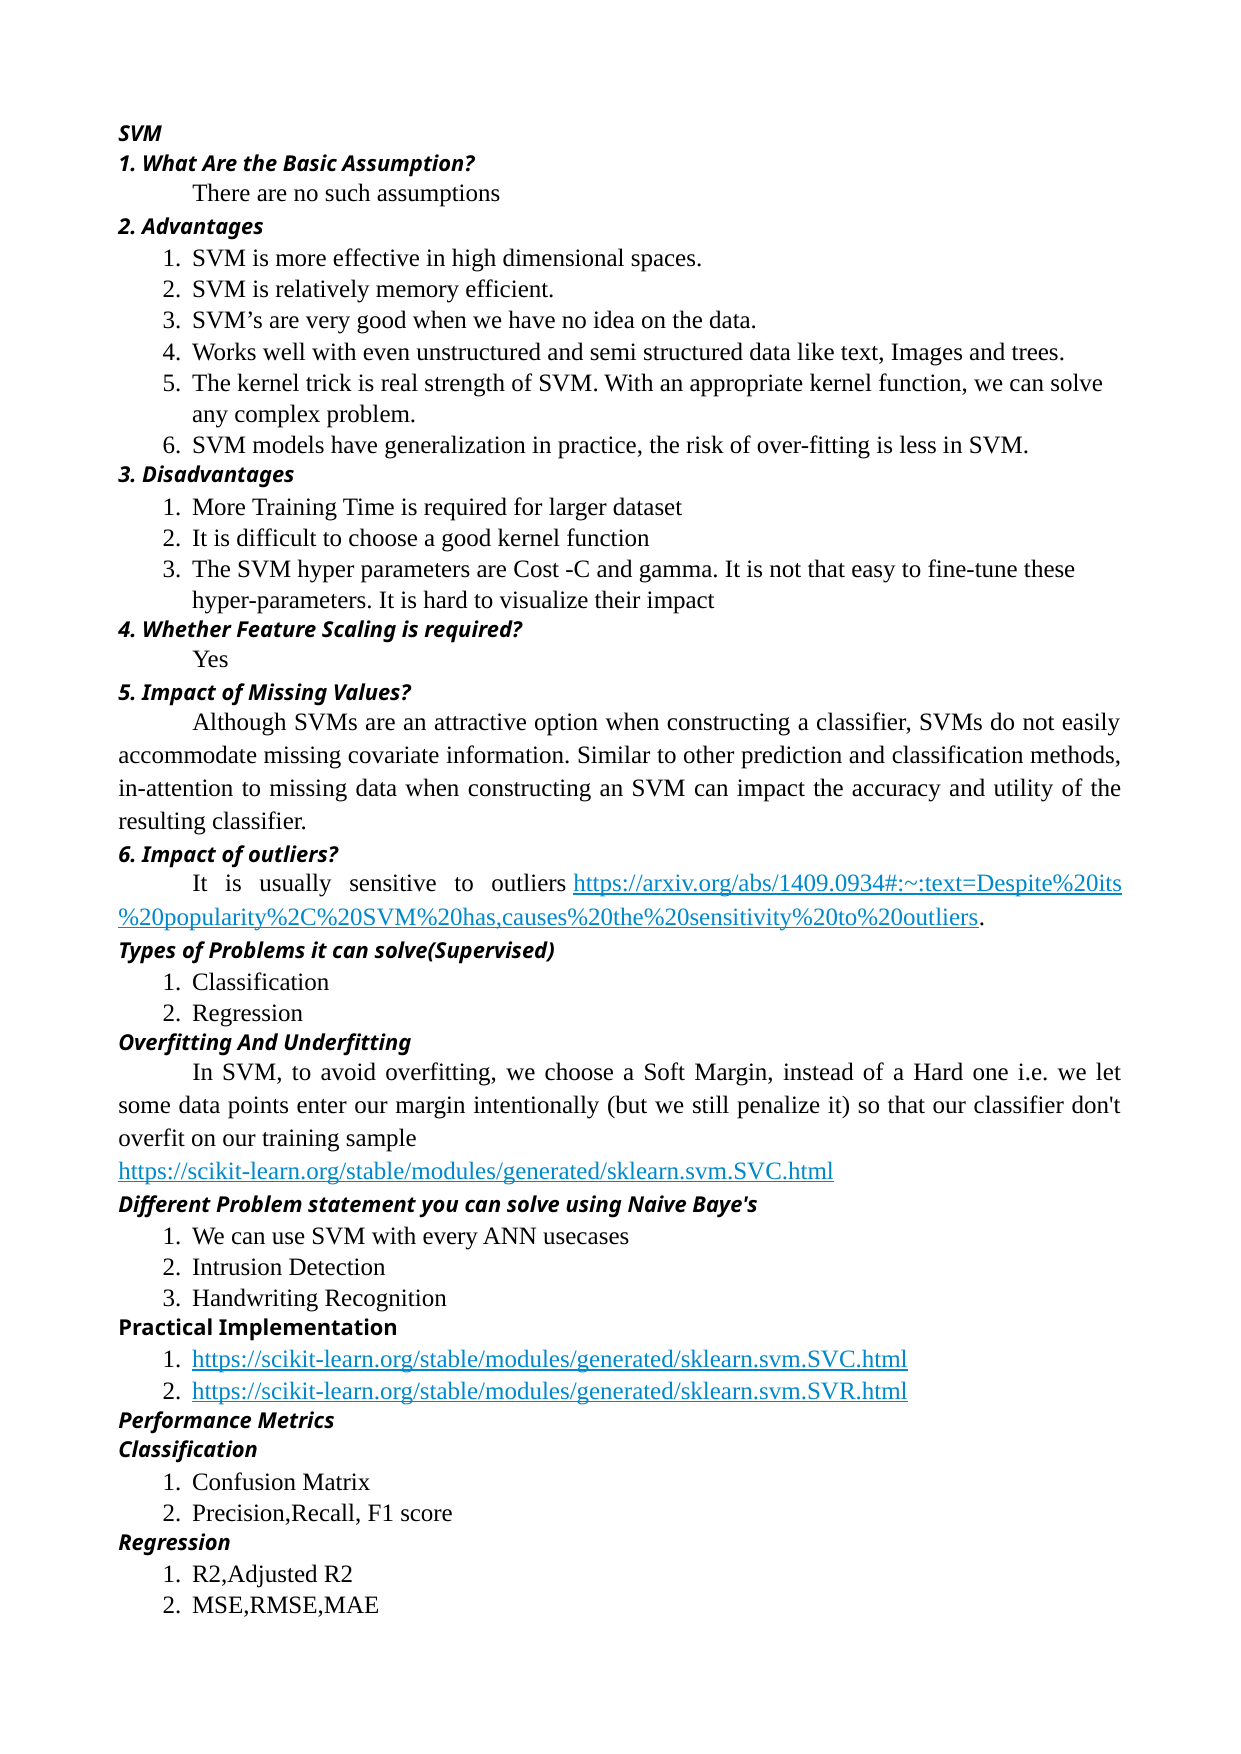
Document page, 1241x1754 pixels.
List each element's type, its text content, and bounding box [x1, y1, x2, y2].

list R2,Adjusted R2 [162, 1556, 1122, 1588]
list https://scikit-learn.org/stable/modules/generated/sklearn.svm.SVC.html [162, 1342, 1122, 1373]
text It is usually sensitive to outliers https://arxiv.org/abs/1409.0934#:~:text=Despite%20its%20popularity%2C%20SVM%20has,causes%20the%20sensitivity%20to%20outliers. [118, 868, 1122, 930]
list MSE,RMSE,MAE [162, 1588, 1122, 1619]
list SVM models have generalization in practice, the risk of over-fitting is less in SVM. [162, 428, 1122, 459]
subtitle 2. Advantages [118, 211, 1122, 241]
subtitle SVM [118, 118, 1122, 148]
list https://scikit-learn.org/stable/modules/generated/sklearn.svm.SVR.html [162, 1373, 1122, 1404]
list We can use SVM with every ANN usecases [162, 1218, 1122, 1250]
list Precision,Recall, F1 score [162, 1495, 1122, 1527]
text There are no such assumptions [118, 178, 1122, 206]
list Confusion Matrix [162, 1464, 1122, 1495]
text In SVM, to avoid overfitting, we choose a Soft Margin, instead of a Hard one i.e. we let some data points enter our margin intentionally (but we still penalize it) so that our classifier don't overfit on our training sample [118, 1057, 1122, 1151]
list The SVM hyper parameters are Cost -C and gamma. It is not that easy to fine-tune these hyper-parameters. It is hard to visualize their impact [162, 552, 1122, 614]
subtitle Classification [118, 1434, 1122, 1464]
list Intrusion Detection [162, 1250, 1122, 1281]
list Handwriting Recognition [162, 1281, 1122, 1312]
subtitle 4. Whether Feature Scaling is required? [118, 614, 1122, 644]
subtitle Regression [118, 1527, 1122, 1556]
text https://scikit-learn.org/stable/modules/generated/sklearn.svm.SVC.html [118, 1156, 1122, 1184]
list Regression [162, 996, 1122, 1027]
text Although SVMs are an attractive option when constructing a classifier, SVMs do not easily accommodate missing covariate information. Similar to other prediction and classification methods, in-attention to missing data when constructing an SVM can impact the accuracy and utility of the resulting classifier. [118, 707, 1122, 834]
subtitle Different Problem statement you can solve using Naive Baye's [118, 1189, 1122, 1218]
list Classification [162, 964, 1122, 996]
list The kernel trick is real strength of SVM. With an appropriate kernel function, we can solve any complex problem. [162, 366, 1122, 428]
subtitle 6. Impact of outliers? [118, 839, 1122, 868]
subtitle Performance Metrics [118, 1404, 1122, 1434]
list SVM is more effective in high dimensional spaces. [162, 241, 1122, 272]
subtitle 1. What Are the Basic Assumption? [118, 148, 1122, 178]
list SVM’s are very good when we have no idea on the data. [162, 303, 1122, 334]
subtitle 3. Disadvantages [118, 459, 1122, 489]
subtitle Practical Implementation [118, 1312, 1122, 1342]
list SVM is relatively memory efficient. [162, 272, 1122, 303]
text Yes [118, 644, 1122, 673]
subtitle 5. Impact of Missing Values? [118, 677, 1122, 707]
subtitle Overfitting And Underfitting [118, 1027, 1122, 1057]
list Works well with even unstructured and semi structured data like text, Images and trees. [162, 334, 1122, 366]
list It is difficult to choose a good kernel function [162, 520, 1122, 552]
list More Training Time is required for larger dataset [162, 489, 1122, 520]
subtitle Types of Problems it can solve(Supervised) [118, 934, 1122, 964]
